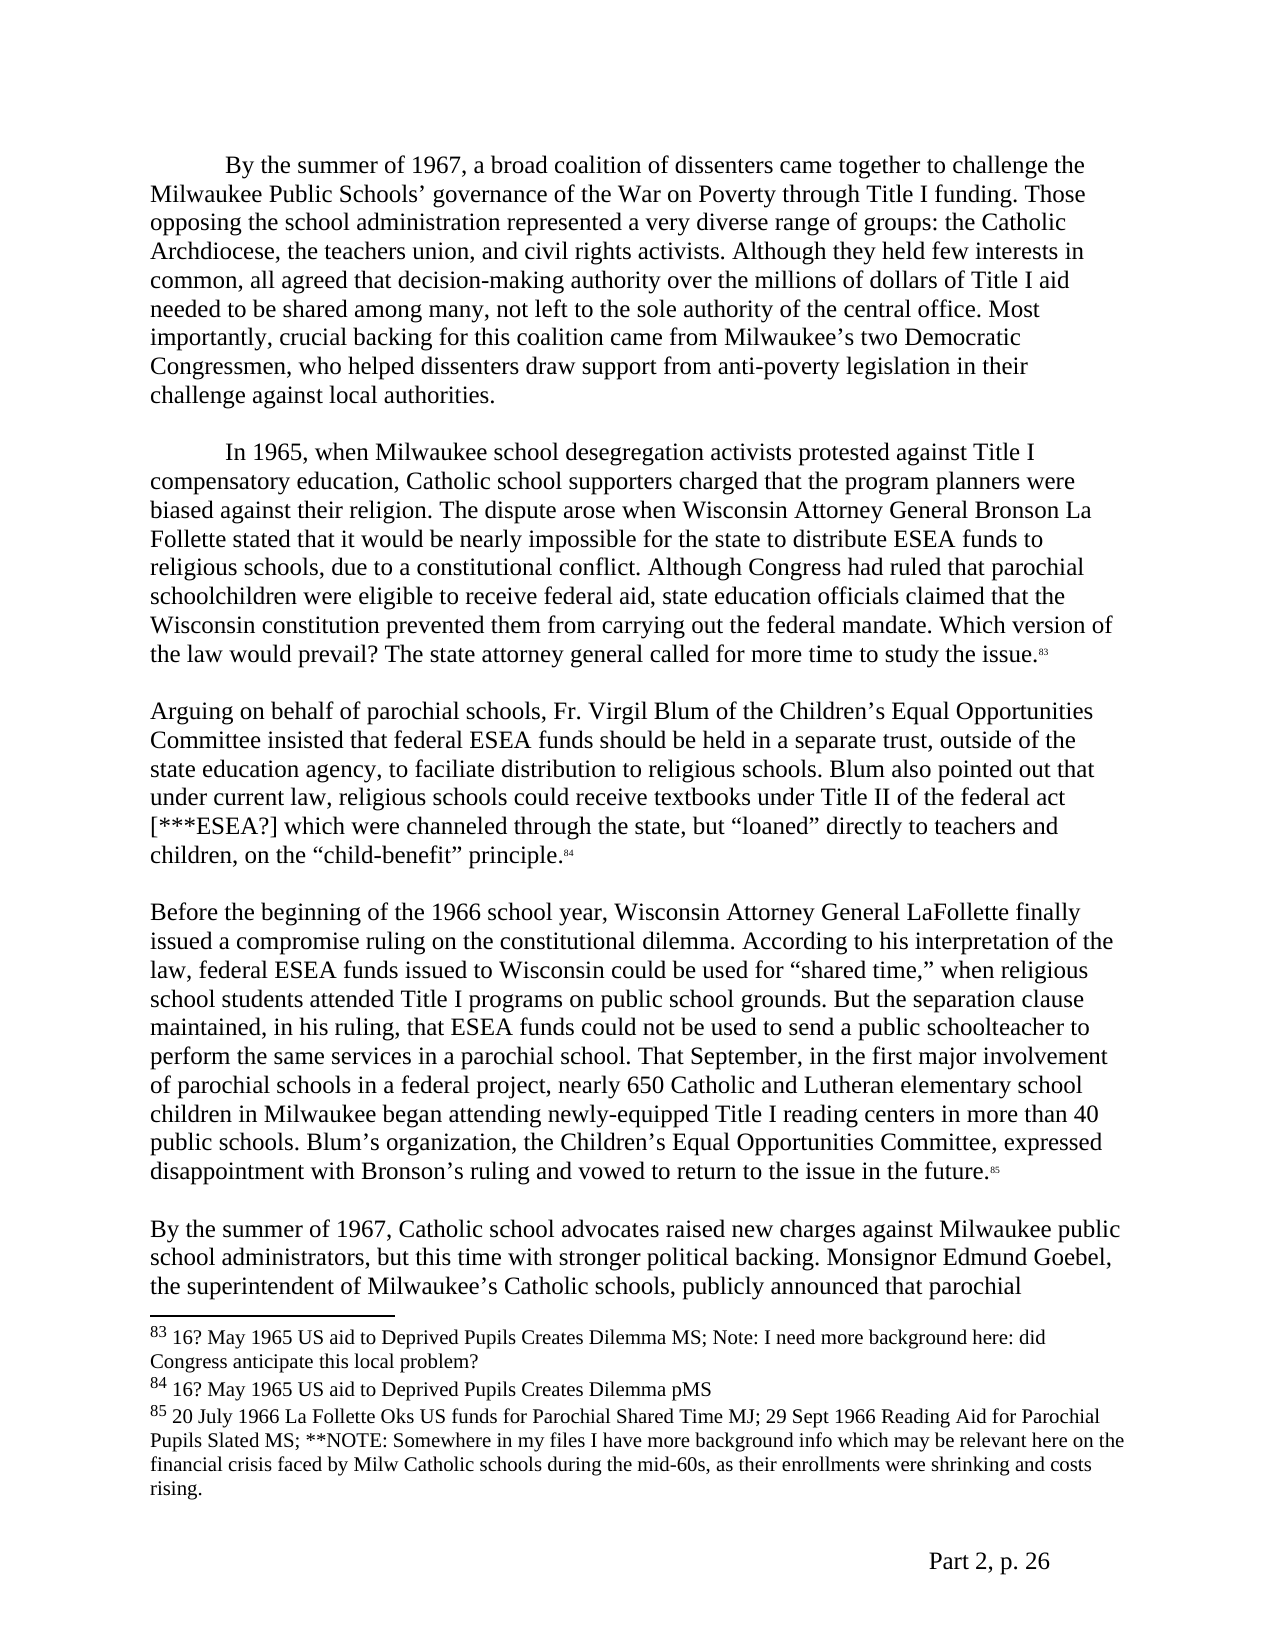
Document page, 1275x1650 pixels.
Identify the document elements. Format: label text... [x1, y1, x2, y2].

text Arguing on behalf of parochial schools, Fr. Virgil Blum of the Children’s Equal Opportunities Committee insisted that federal ESEA funds should be held in a separate trust, outside of the state education agency, to faciliate distribution to religious schools. Blum also pointed out that under current law, religious schools could receive textbooks under Title II of the federal act [***ESEA?] which were channeled through the state, but “loaned” directly to teachers and children, on the “child-benefit” principle. [150, 696, 1125, 869]
text 16? May 1965 US aid to Deprived Pupils Creates Dilemma MS; Note: I need more background here: did Congress anticipate this local problem? [150, 1322, 1125, 1373]
text Before the beginning of the 1966 school year, Wisconsin Attorney General LaFollette finally issued a compromise ruling on the constitutional dilemma. According to his interpretation of the law, federal ESEA funds issued to Wisconsin could be used for “shared time,” when religious school students attended Title I programs on public school grounds. But the separation clause maintained, in his ruling, that ESEA funds could not be used to send a public schoolteacher to perform the same services in a parochial school. That September, in the first major involvement of parochial schools in a federal project, nearly 650 Catholic and Lutheran elementary school children in Milwaukee began attending newly-equipped Title I reading centers in more than 40 public schools. Blum’s organization, the Children’s Equal Opportunities Committee, expressed disappointment with Bronson’s ruling and vowed to return to the issue in the future. [150, 897, 1125, 1185]
text 20 July 1966 La Follette Oks US funds for Parochial Shared Time MJ; 29 Sept 1966 Reading Aid for Parochial Pupils Slated MS; **NOTE: Somewhere in my files I have more background info which may be relevant here on the financial crisis faced by Milw Catholic schools during the mid-60s, as their enrollments were shrinking and costs rising. [150, 1401, 1125, 1500]
text By the summer of 1967, Catholic school advocates raised new charges against Milwaukee public school administrators, but this time with stronger political backing. Monsignor Edmund Goebel, the superintendent of Milwaukee’s Catholic schools, publicly announced that parochial [150, 1214, 1125, 1300]
text By the summer of 1967, a broad coalition of dissenters came together to challenge the Milwaukee Public Schools’ governance of the War on Poverty through Title I funding. Those opposing the school administration represented a very diverse range of groups: the Catholic Archdiocese, the teachers union, and civil rights activists. Although they held few interests in common, all agreed that decision-making authority over the millions of dollars of Title I aid needed to be shared among many, not left to the sole authority of the central office. Most importantly, crucial backing for this coalition came from Milwaukee’s two Democratic Congressmen, who helped dissenters draw support from anti-poverty legislation in their challenge against local authorities. [150, 150, 1125, 409]
text 16? May 1965 US aid to Deprived Pupils Creates Dilemma pMS [150, 1373, 1125, 1401]
text In 1965, when Milwaukee school desegregation activists protested against Title I compensatory education, Catholic school supporters charged that the program planners were biased against their religion. The dispute arose when Wisconsin Attorney General Bronson La Follette stated that it would be nearly impossible for the state to distribute ESEA funds to religious schools, due to a constitutional conflict. Although Congress had ruled that parochial schoolchildren were eligible to receive federal aid, state education officials claimed that the Wisconsin constitution prevented them from carrying out the federal mandate. Which version of the law would prevail? The state attorney general called for more time to study the issue. [150, 437, 1125, 667]
